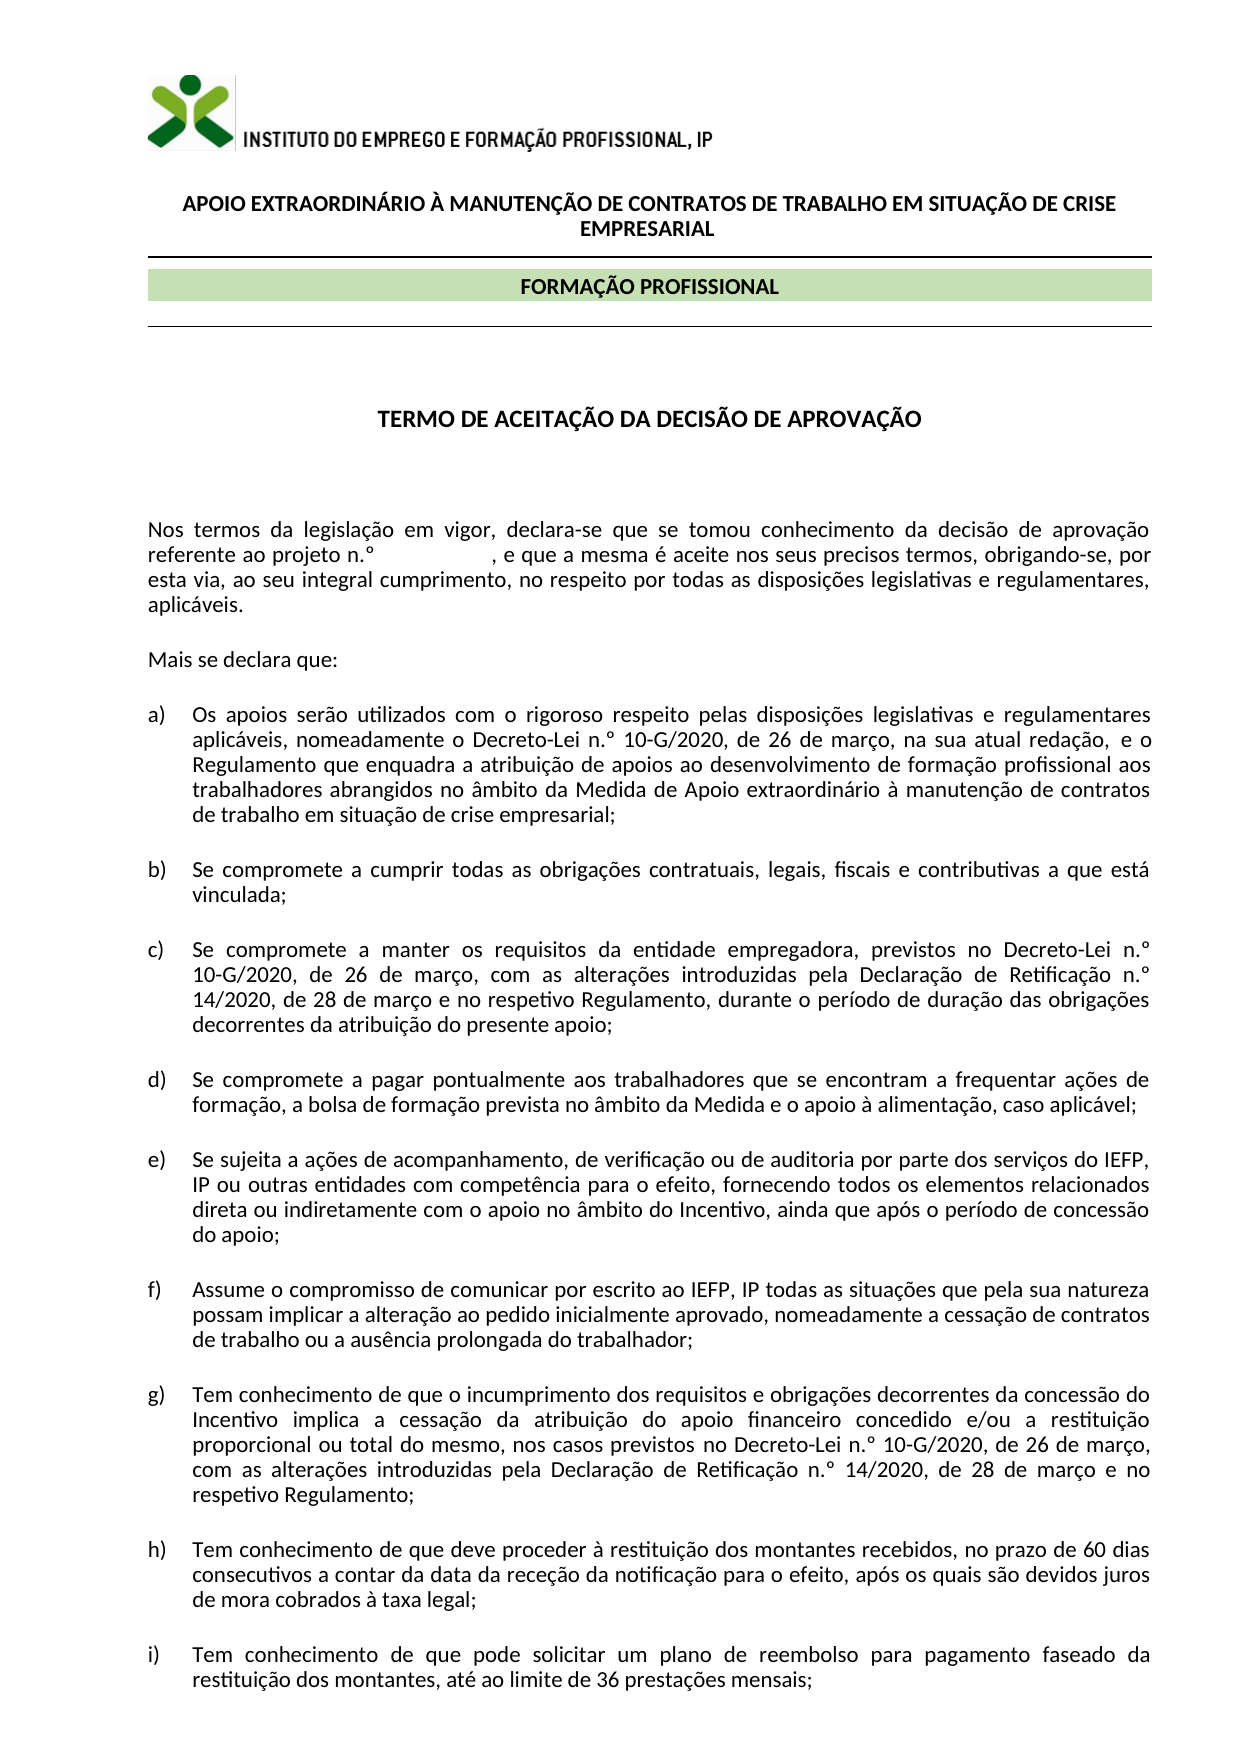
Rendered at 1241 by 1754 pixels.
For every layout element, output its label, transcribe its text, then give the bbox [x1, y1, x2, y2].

list Se compromete a manter os requisitos da entidade empregadora, previstos no Decreto-Lei n.º 10-G/2020, de 26 de março, com as alterações introduzidas pela Declaração de Retificação n.º 14/2020, de 28 de março e no respetivo Regulamento, durante o período de duração das obrigações decorrentes da atribuição do presente apoio; [148, 937, 1152, 1037]
list Se compromete a pagar pontualmente aos trabalhadores que se encontram a frequentar ações de formação, a bolsa de formação prevista no âmbito da Medida e o apoio à alimentação, caso aplicável; [148, 1067, 1152, 1117]
text Mais se declara que: [148, 647, 1152, 672]
list Tem conhecimento de que pode solicitar um plano de reembolso para pagamento faseado da restituição dos montantes, até ao limite de 36 prestações mensais; [148, 1642, 1152, 1692]
text FORMAÇÃO PROFISSIONAL [148, 269, 1152, 301]
list Assume o compromisso de comunicar por escrito ao IEFP, IP todas as situações que pela sua natureza possam implicar a alteração ao pedido inicialmente aprovado, nomeadamente a cessação de contratos de trabalho ou a ausência prolongada do trabalhador; [148, 1277, 1152, 1352]
text TERMO DE ACEITAÇÃO DA DECISÃO DE APROVAÇÃO [148, 407, 1152, 432]
list Os apoios serão utilizados com o rigoroso respeito pelas disposições legislativas e regulamentares aplicáveis, nomeadamente o Decreto-Lei n.º 10-G/2020, de 26 de março, na sua atual redação, e o Regulamento que enquadra a atribuição de apoios ao desenvolvimento de formação profissional aos trabalhadores abrangidos no âmbito da Medida de Apoio extraordinário à manutenção de contratos de trabalho em situação de crise empresarial; [148, 702, 1152, 827]
list Se sujeita a ações de acompanhamento, de verificação ou de auditoria por parte dos serviços do IEFP, IP ou outras entidades com competência para o efeito, fornecendo todos os elementos relacionados direta ou indiretamente com o apoio no âmbito do Incentivo, ainda que após o período de concessão do apoio; [148, 1147, 1152, 1247]
text APOIO EXTRAORDINÁRIO À MANUTENÇÃO DE CONTRATOS DE TRABALHO EM SITUAÇÃO DE CRISE EMPRESARIAL [148, 191, 1152, 241]
list Tem conhecimento de que o incumprimento dos requisitos e obrigações decorrentes da concessão do Incentivo implica a cessação da atribuição do apoio financeiro concedido e/ou a restituição proporcional ou total do mesmo, nos casos previstos no Decreto-Lei n.º 10-G/2020, de 26 de março, com as alterações introduzidas pela Declaração de Retificação n.º 14/2020, de 28 de março e no respetivo Regulamento; [148, 1382, 1152, 1507]
list Tem conhecimento de que deve proceder à restituição dos montantes recebidos, no prazo de 60 dias consecutivos a contar da data da receção da notificação para o efeito, após os quais são devidos juros de mora cobrados à taxa legal; [148, 1537, 1152, 1612]
list Se compromete a cumprir todas as obrigações contratuais, legais, fiscais e contributivas a que está vinculada; [148, 857, 1152, 907]
text Nos termos da legislação em vigor, declara-se que se tomou conhecimento da decisão de aprovação referente ao projeto n.º , e que a mesma é aceite nos seus precisos termos, obrigando-se, por esta via, ao seu integral cumprimento, no respeito por todas as disposições legislativas e regulamentares, aplicáveis. [148, 517, 1152, 617]
